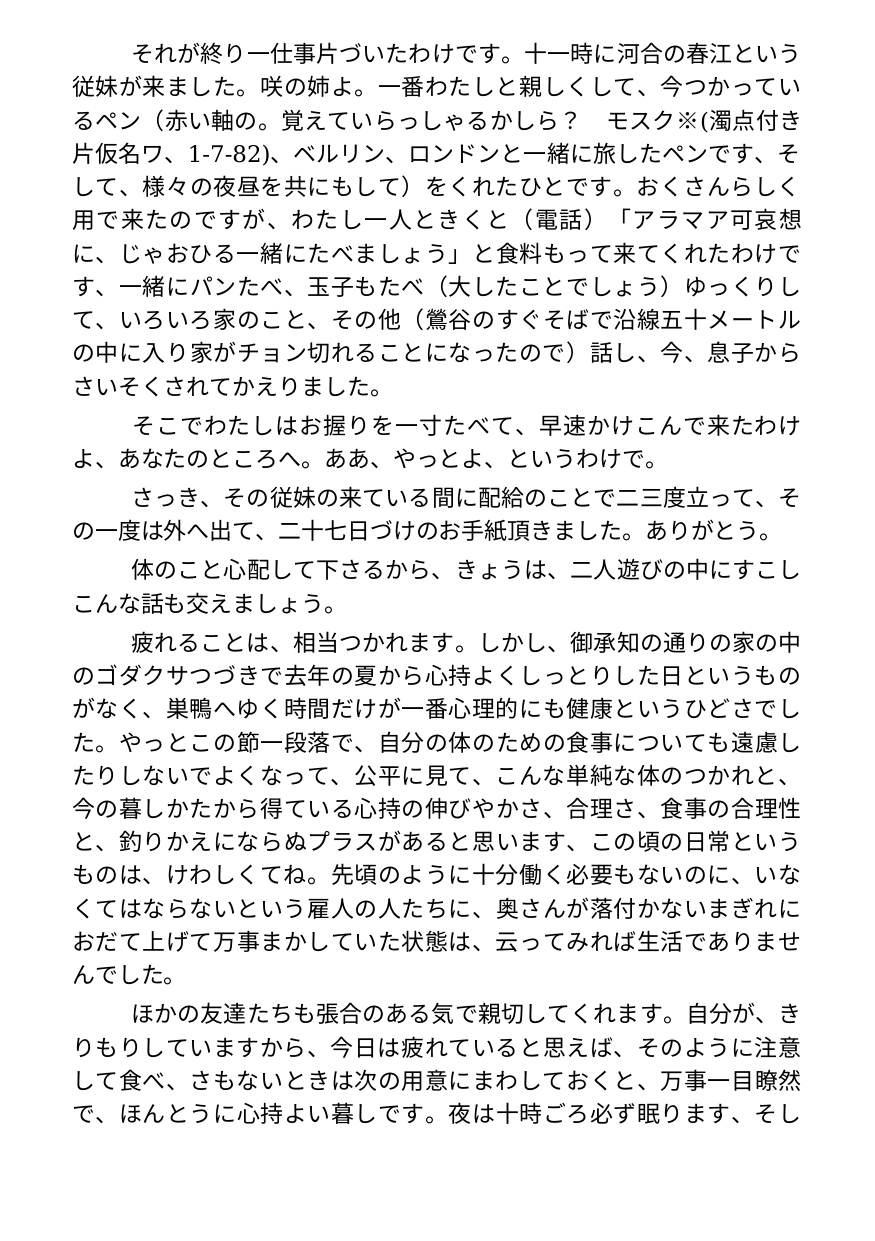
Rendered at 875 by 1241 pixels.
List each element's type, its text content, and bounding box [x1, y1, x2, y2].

text 体のこと心配して下さるから、きょうは、二人遊びの中にすこしこんな話も交えましょう。 [72, 552, 802, 619]
text それが終り一仕事片づいたわけです。十一時に河合の春江という従妹が来ました。咲の姉よ。一番わたしと親しくして、今つかっているペン（赤い軸の。覚えていらっしゃるかしら？ モスク※(濁点付き片仮名ワ、1-7-82)、ベルリン、ロンドンと一緒に旅したペンです、そして、様々の夜昼を共にもして）をくれたひとです。おくさんらしく用で来たのですが、わたし一人ときくと（電話）「アラマア可哀想に、じゃおひる一緒にたべましょう」と食料もって来てくれたわけです、一緒にパンたべ、玉子もたべ（大したことでしょう）ゆっくりして、いろいろ家のこと、その他（鶯谷のすぐそばで沿線五十メートルの中に入り家がチョン切れることになったので）話し、今、息子からさいそくされてかえりました。 [72, 36, 802, 402]
text ほかの友達たちも張合のある気で親切してくれます。自分が、きりもりしていますから、今日は疲れていると思えば、そのように注意して食べ、さもないときは次の用意にまわしておくと、万事一目瞭然で、ほんとうに心持よい暮しです。夜は十時ごろ必ず眠ります、そし [72, 996, 802, 1129]
text そこでわたしはお握りを一寸たべて、早速かけこんで来たわけよ、あなたのところへ。ああ、やっとよ、というわけで。 [72, 407, 802, 474]
text 疲れることは、相当つかれます。しかし、御承知の通りの家の中のゴダクサつづきで去年の夏から心持よくしっとりした日というものがなく、巣鴨へゆく時間だけが一番心理的にも健康というひどさでした。やっとこの節一段落で、自分の体のための食事についても遠慮したりしないでよくなって、公平に見て、こんな単純な体のつかれと、今の暮しかたから得ている心持の伸びやかさ、合理さ、食事の合理性と、釣りかえにならぬプラスがあると思います、この頃の日常というものは、けわしくてね。先頃のように十分働く必要もないのに、いなくてはならないという雇人の人たちに、奥さんが落付かないまぎれにおだて上げて万事まかしていた状態は、云ってみれば生活でありませんでした。 [72, 625, 802, 990]
text さっき、その従妹の来ている間に配給のことで二三度立って、その一度は外へ出て、二十七日づけのお手紙頂きました。ありがとう。 [72, 480, 802, 546]
